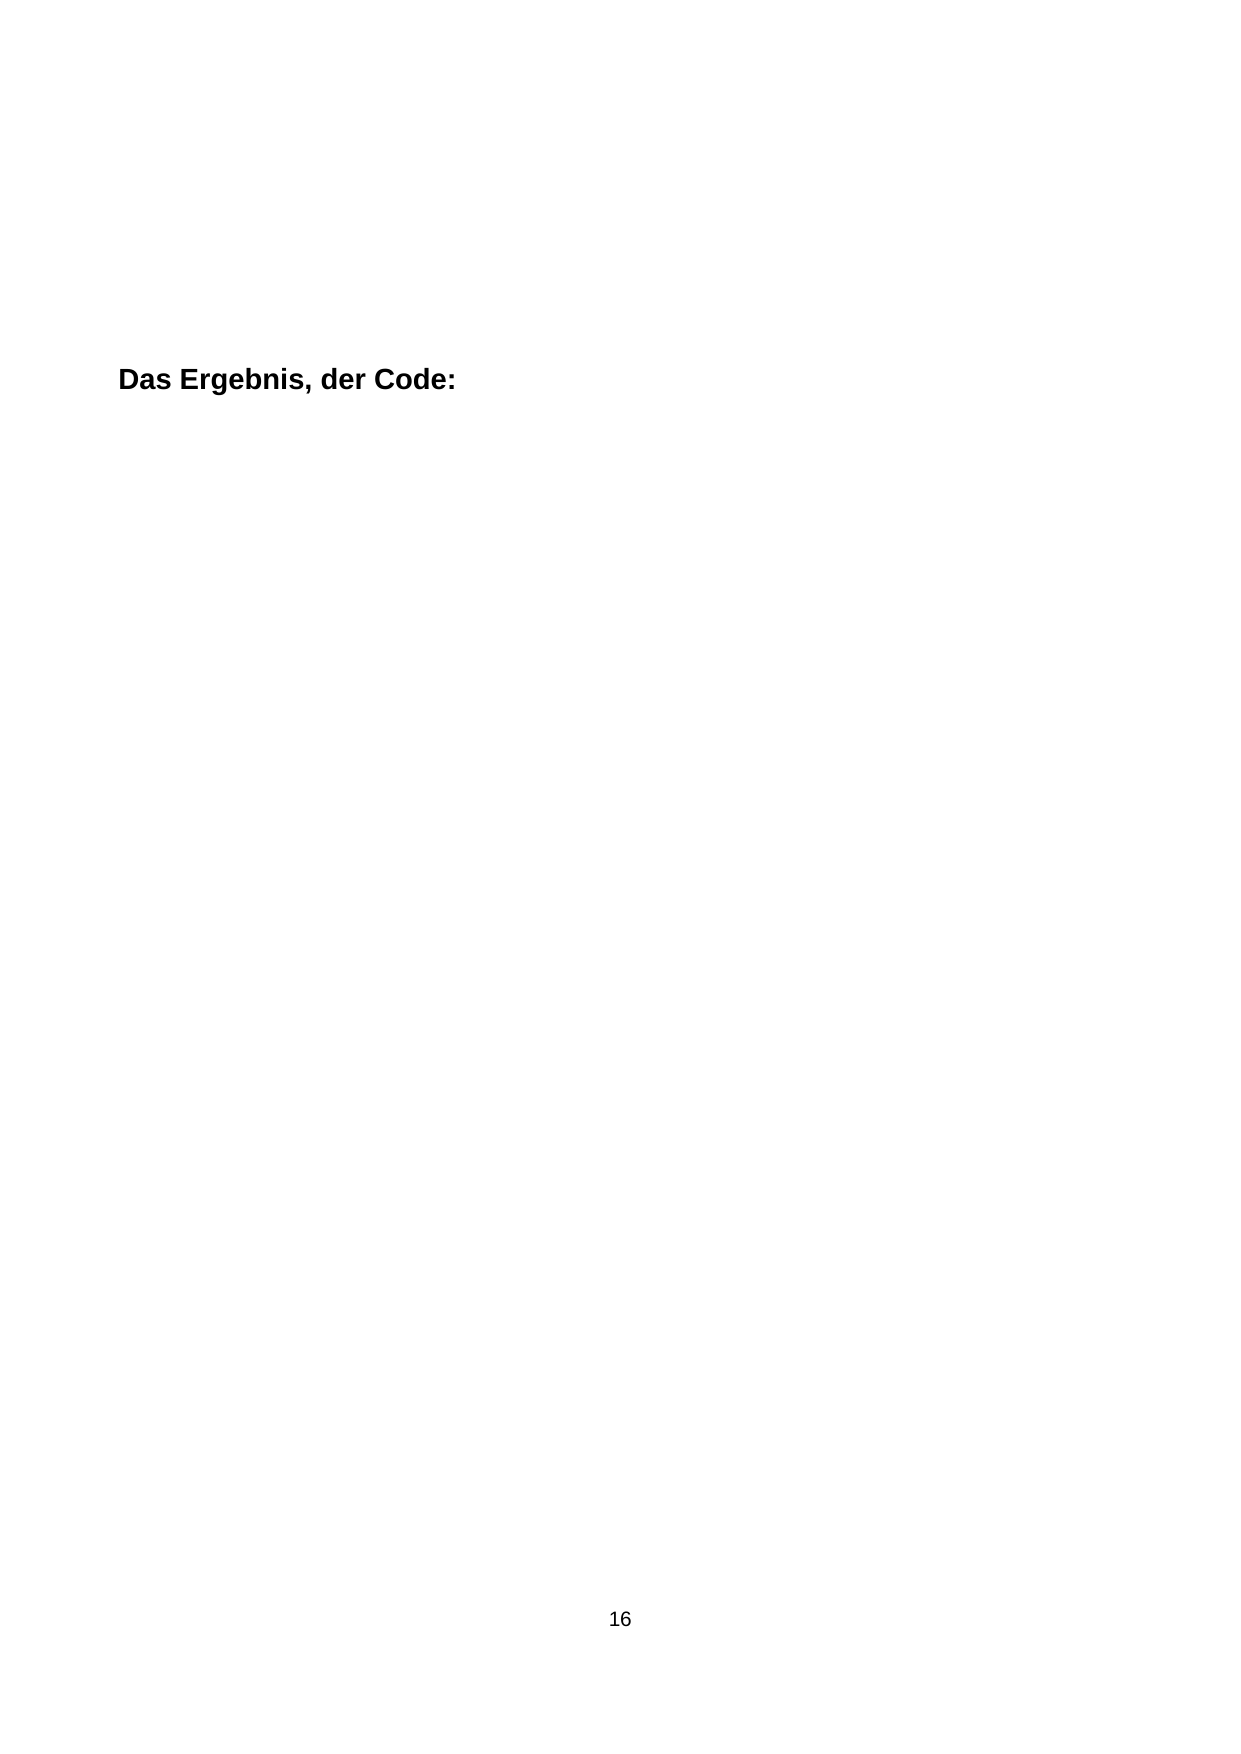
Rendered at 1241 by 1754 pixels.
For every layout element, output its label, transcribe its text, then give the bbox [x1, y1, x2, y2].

subtitle Das Ergebnis, der Code: [118, 362, 1122, 395]
